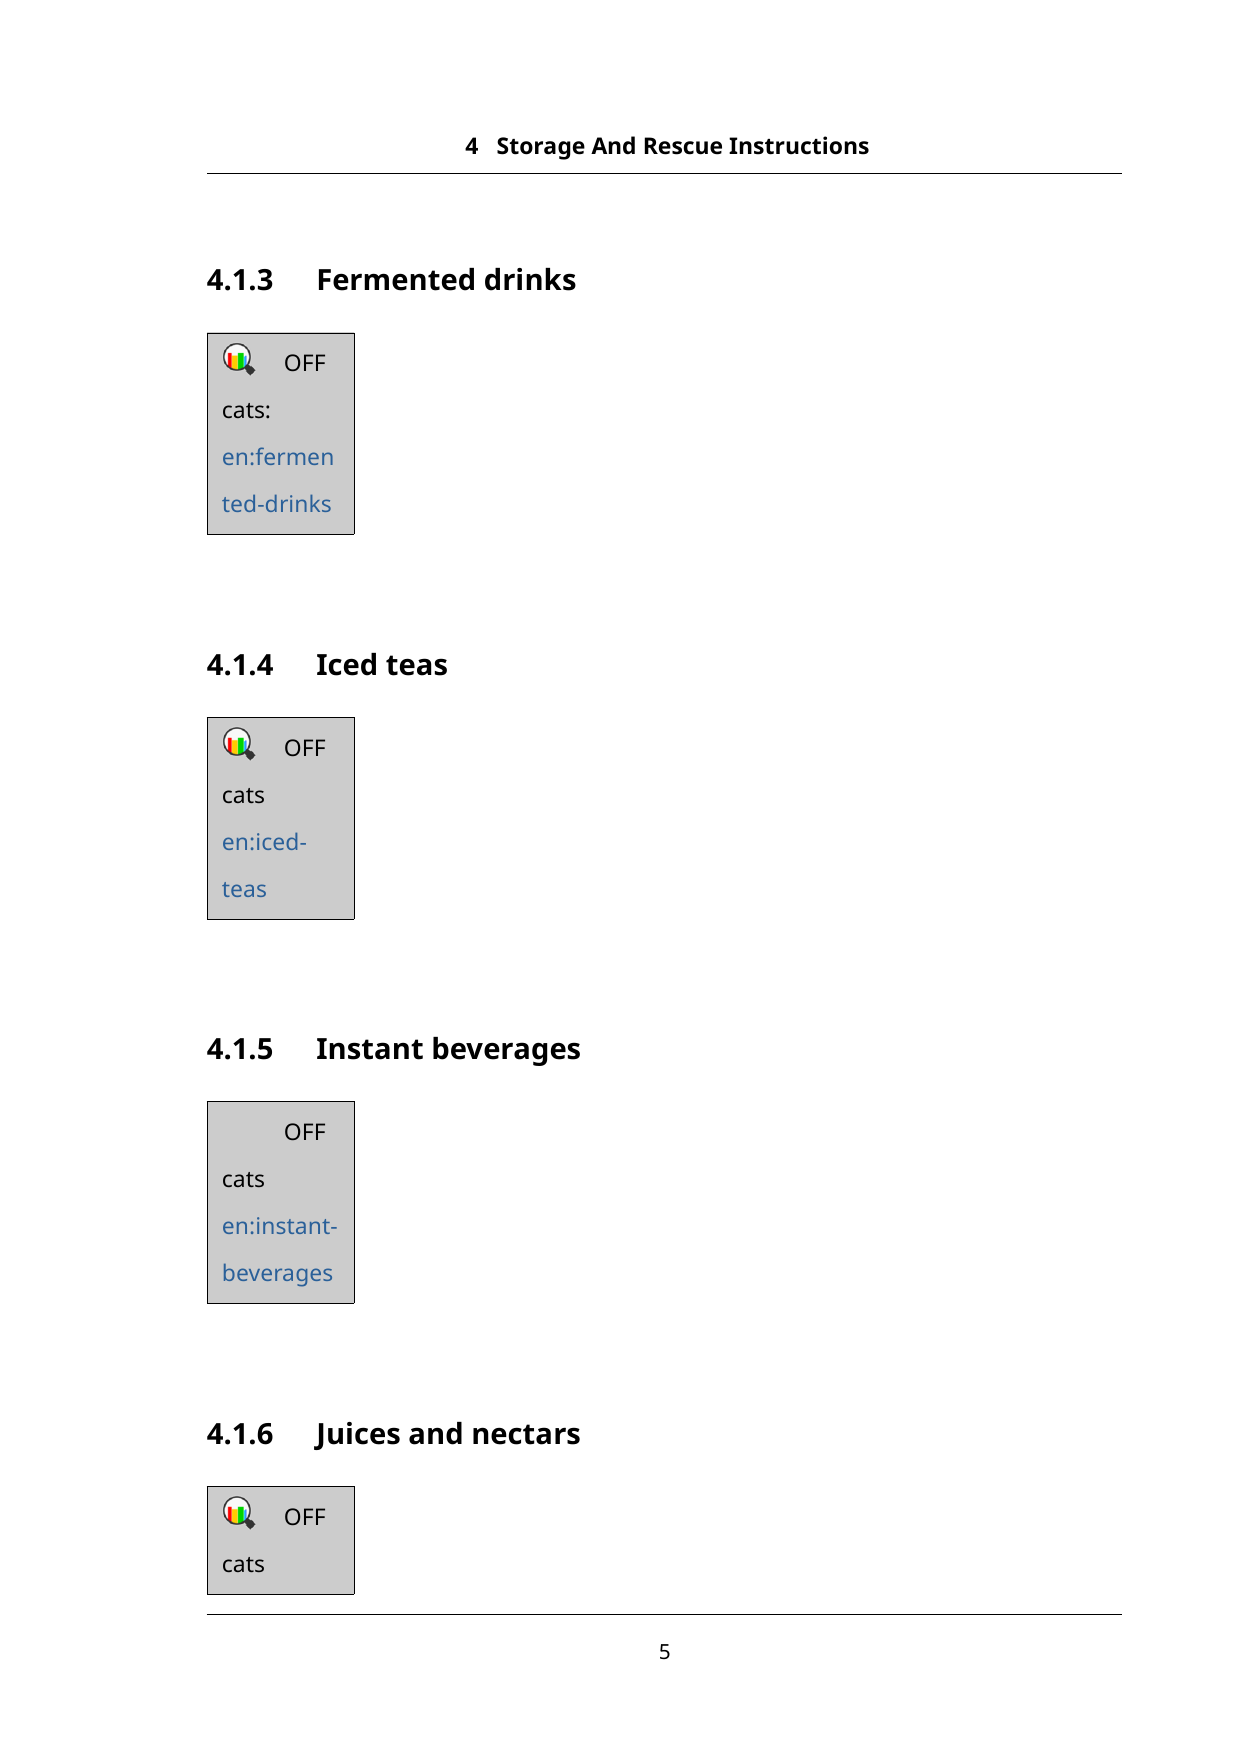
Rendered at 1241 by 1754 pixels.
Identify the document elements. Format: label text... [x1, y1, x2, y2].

subtitle Juices and nectars [207, 1413, 1122, 1453]
picture [221, 726, 257, 762]
subtitle Fermented drinks [207, 259, 1122, 299]
text OFF cats: en:fermented-drinks [208, 334, 354, 534]
text OFF cats [208, 1487, 354, 1594]
text OFF cats en:iced-teas [208, 718, 354, 919]
picture [221, 341, 257, 377]
picture [221, 1495, 257, 1531]
text OFF cats en:instant-beverages [208, 1102, 354, 1303]
subtitle Instant beverages [207, 1028, 1122, 1068]
subtitle Iced teas [207, 644, 1122, 684]
